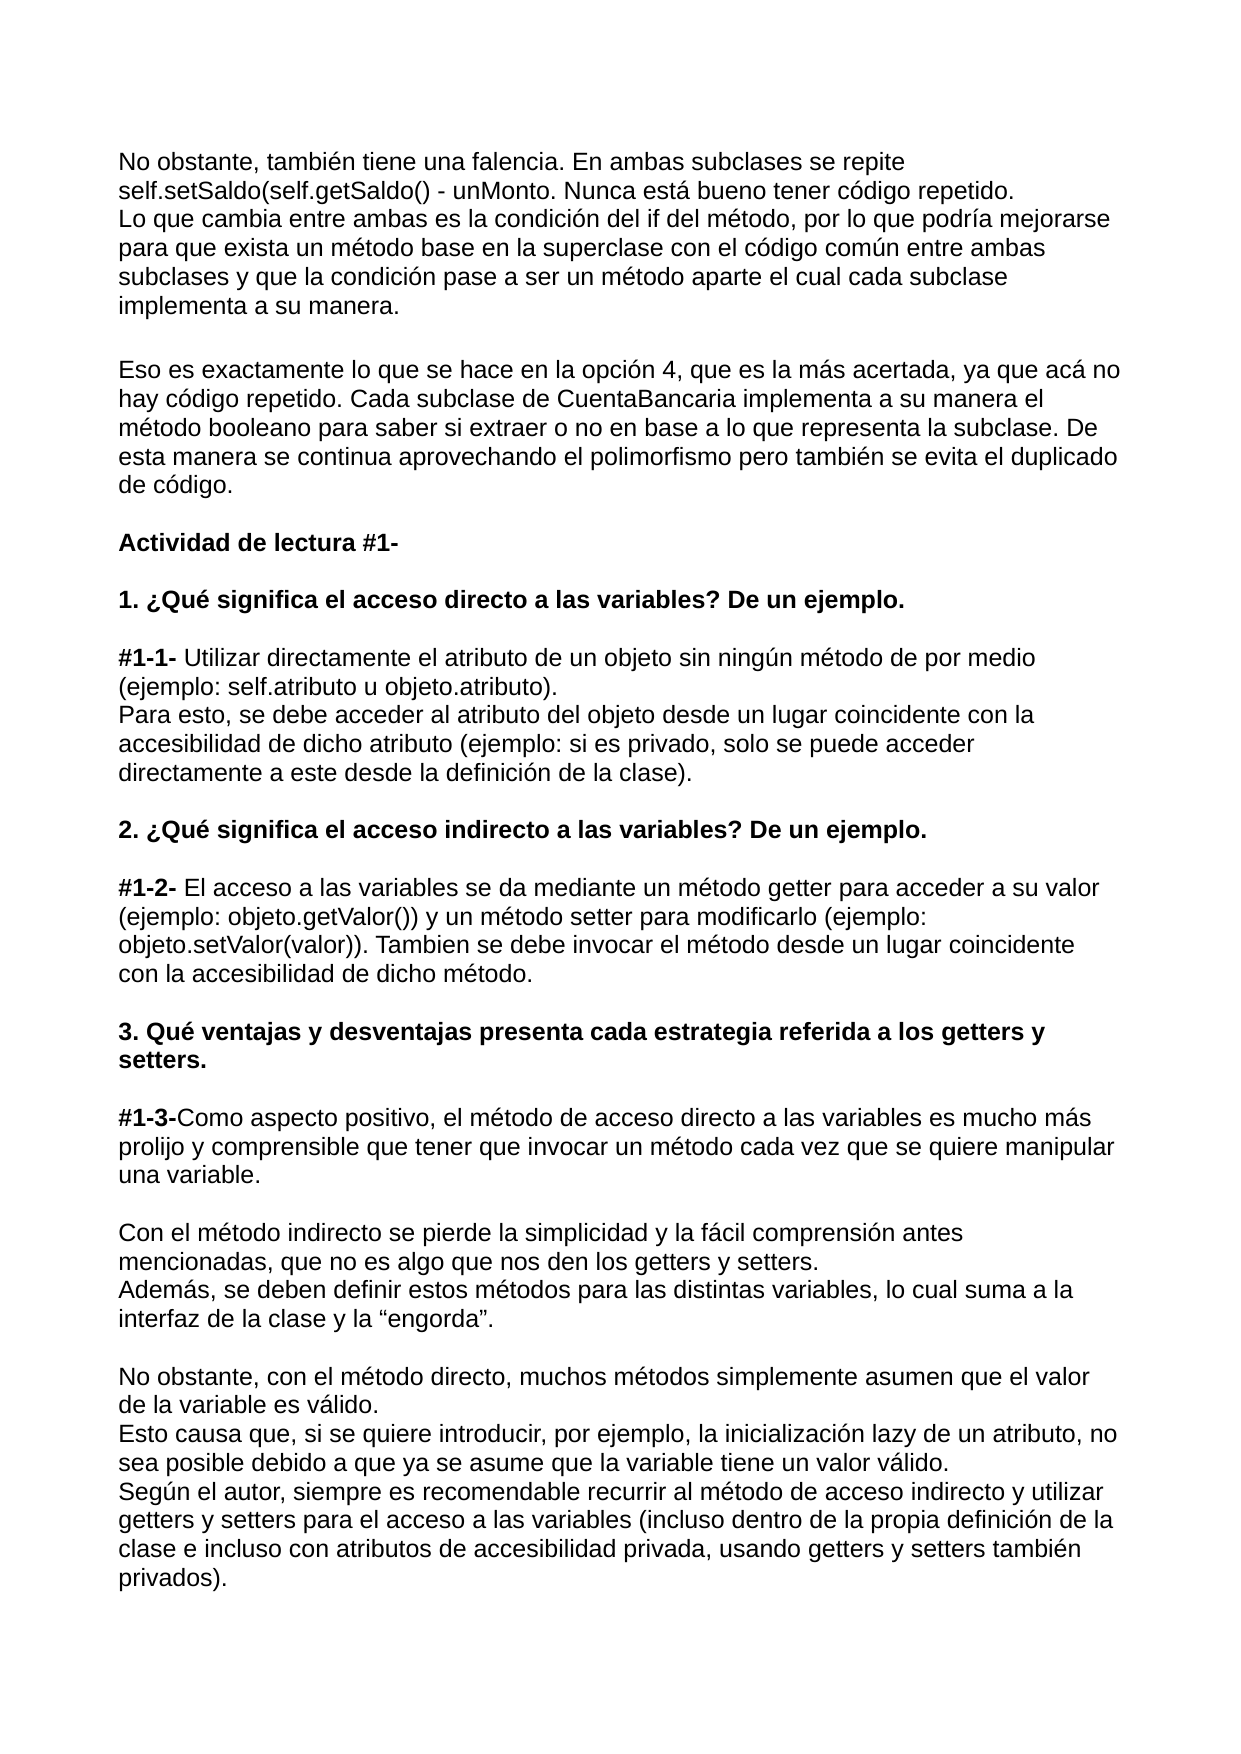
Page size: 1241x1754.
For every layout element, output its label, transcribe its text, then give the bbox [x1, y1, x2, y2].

text No obstante, también tiene una falencia. En ambas subclases se repite self.setSaldo(self.getSaldo() - unMonto. Nunca está bueno tener código repetido. [118, 118, 1122, 204]
text Eso es exactamente lo que se hace en la opción 4, que es la más acertada, ya que acá no hay código repetido. Cada subclase de CuentaBancaria implementa a su manera el método booleano para saber si extraer o no en base a lo que representa la subclase. De esta manera se continua aprovechando el polimorfismo pero también se evita el duplicado de código. Actividad de lectura #1- 1. ¿Qué significa el acceso directo a las variables? De un ejemplo. #1-1- Utilizar directamente el atributo de un objeto sin ningún método de por medio (ejemplo: self.atributo u objeto.atributo). [118, 355, 1122, 700]
text Para esto, se debe acceder al atributo del objeto desde un lugar coincidente con la accesibilidad de dicho atributo (ejemplo: si es privado, solo se puede acceder directamente a este desde la definición de la clase). 2. ¿Qué significa el acceso indirecto a las variables? De un ejemplo. #1-2- El acceso a las variables se da mediante un método getter para acceder a su valor (ejemplo: objeto.getValor()) y un método setter para modificarlo (ejemplo: objeto.setValor(valor)). Tambien se debe invocar el método desde un lugar coincidente con la accesibilidad de dicho método. 3. Qué ventajas y desventajas presenta cada estrategia referida a los getters y setters. #1-3-Como aspecto positivo, el método de acceso directo a las variables es mucho más prolijo y comprensible que tener que invocar un método cada vez que se quiere manipular una variable. Con el método indirecto se pierde la simplicidad y la fácil comprensión antes mencionadas, que no es algo que nos den los getters y setters. [118, 700, 1122, 1275]
text Según el autor, siempre es recomendable recurrir al método de acceso indirecto y utilizar getters y setters para el acceso a las variables (incluso dentro de la propia definición de la clase e incluso con atributos de accesibilidad privada, usando getters y setters también privados). [118, 1477, 1122, 1592]
text Además, se deben definir estos métodos para las distintas variables, lo cual suma a la interfaz de la clase y la “engorda”. No obstante, con el método directo, muchos métodos simplemente asumen que el valor de la variable es válido. Esto causa que, si se quiere introducir, por ejemplo, la inicialización lazy de un atributo, no sea posible debido a que ya se asume que la variable tiene un valor válido. [118, 1275, 1122, 1477]
text Lo que cambia entre ambas es la condición del if del método, por lo que podría mejorarse para que exista un método base en la superclase con el código común entre ambas subclases y que la condición pase a ser un método aparte el cual cada subclase implementa a su manera. [118, 204, 1122, 319]
